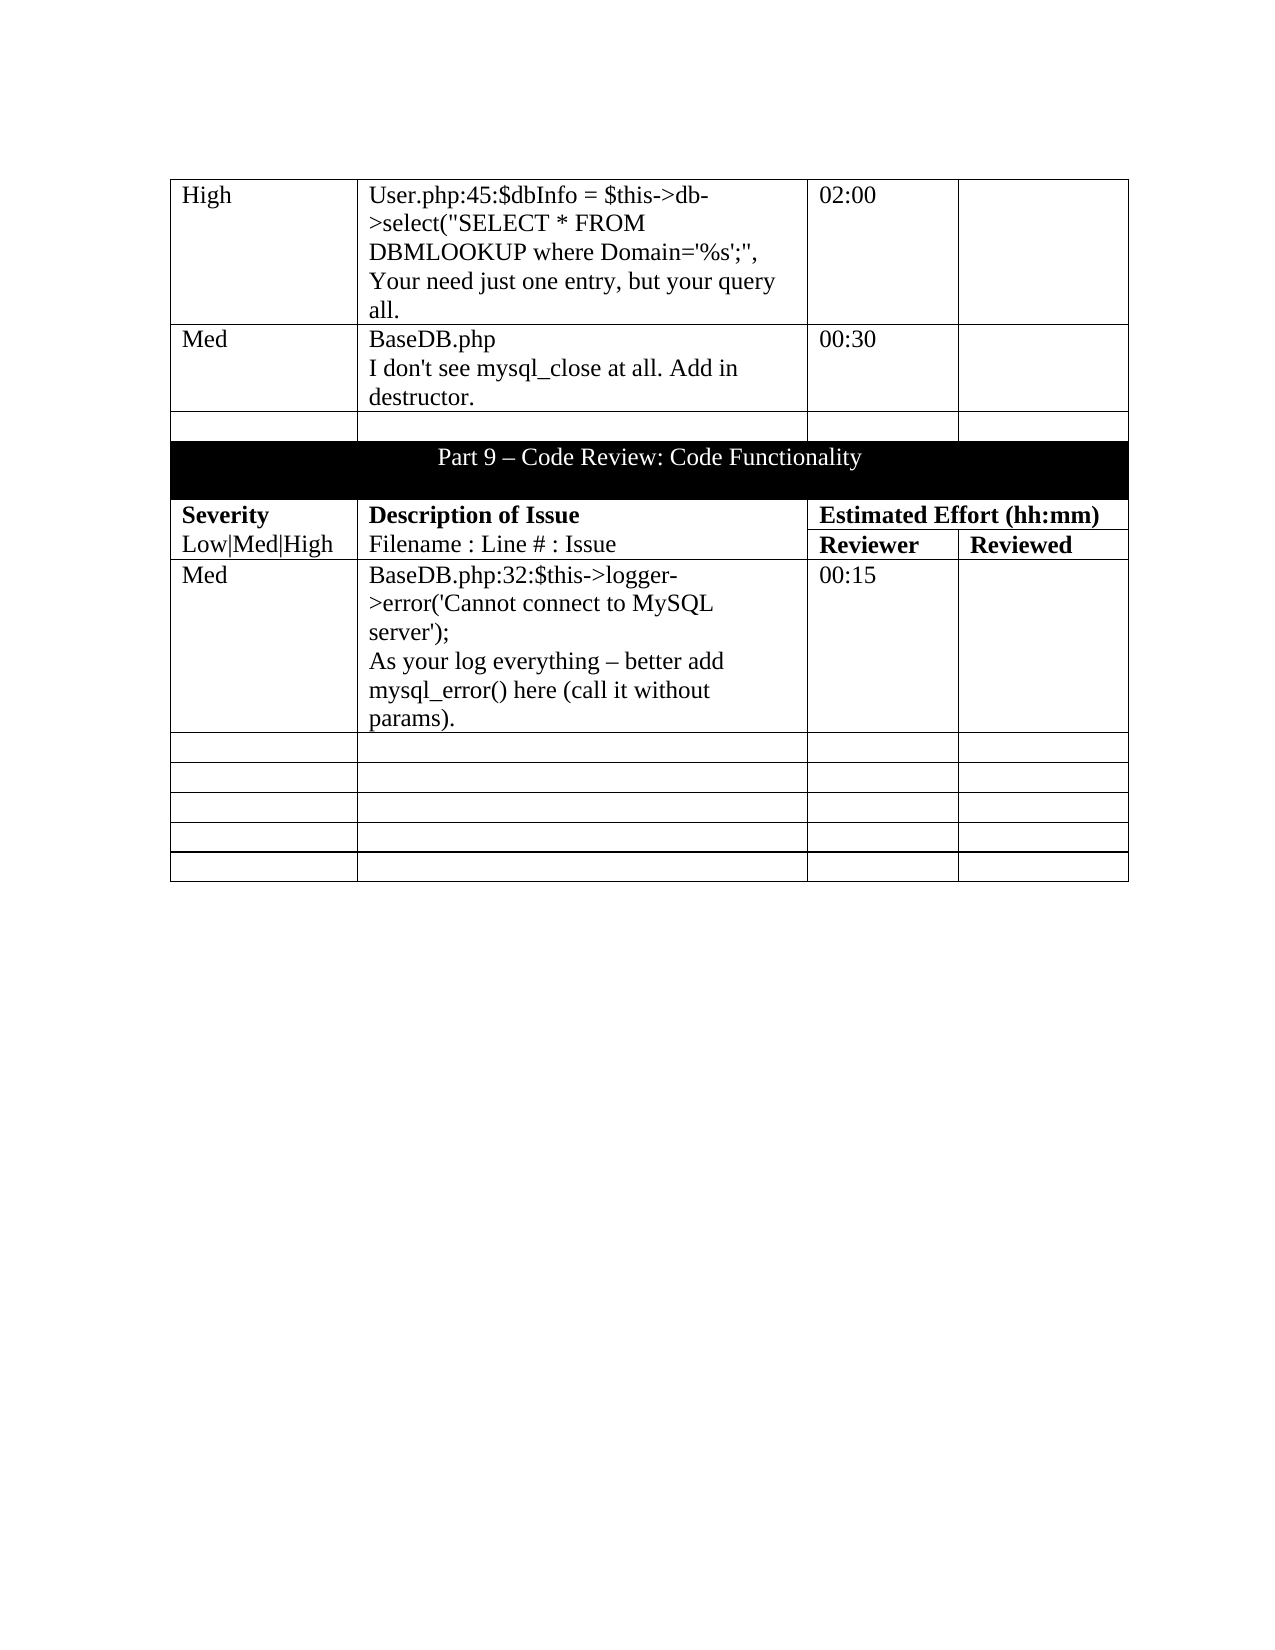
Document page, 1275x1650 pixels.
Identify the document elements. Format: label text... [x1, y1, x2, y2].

table_cell BaseDB.php I don't see mysql_close at all. Add in destructor. [358, 325, 807, 411]
table_cell 00:30 [808, 325, 958, 411]
table_cell [959, 793, 1128, 822]
table_cell Reviewer [808, 530, 958, 559]
table_cell [959, 763, 1128, 792]
table_cell [959, 560, 1128, 732]
table_cell Part 9 – Code Review: Code Functionality [171, 442, 1128, 499]
table_cell User.php:45:$dbInfo = $this->db->select("SELECT * FROM DBMLOOKUP where Domain='%s';", Your need just one entry, but your query all. [358, 180, 807, 323]
table_cell [959, 853, 1128, 881]
table_cell [171, 793, 357, 822]
table_cell [171, 412, 357, 441]
table_cell [358, 853, 807, 881]
table_cell [959, 180, 1128, 323]
table_cell [358, 793, 807, 822]
table_cell [808, 733, 958, 762]
table_cell [171, 853, 357, 881]
table_cell [171, 733, 357, 762]
table_cell High [171, 180, 357, 323]
table_cell [959, 733, 1128, 762]
table_cell [171, 823, 357, 851]
table_cell [358, 763, 807, 792]
table_cell [959, 412, 1128, 441]
table_cell [171, 763, 357, 792]
table_cell [808, 412, 958, 441]
table_cell 00:15 [808, 560, 958, 732]
table_cell [808, 823, 958, 851]
table_cell Severity Low|Med|High [171, 500, 357, 559]
table_cell [358, 733, 807, 762]
table_cell [358, 823, 807, 851]
table_cell [959, 325, 1128, 411]
table_cell BaseDB.php:32:$this->logger->error('Cannot connect to MySQL server'); As your log everything – better add mysql_error() here (call it without params). [358, 560, 807, 732]
table_cell Reviewed [959, 530, 1128, 559]
table_cell 02:00 [808, 180, 958, 323]
table_cell Med [171, 325, 357, 411]
table_cell [808, 763, 958, 792]
table_cell [358, 412, 807, 441]
table_cell Estimated Effort (hh:mm) [808, 500, 1128, 529]
table_cell Med [171, 560, 357, 732]
table_cell [808, 853, 958, 881]
table_cell [959, 823, 1128, 851]
table_cell [808, 793, 958, 822]
table_cell Description of Issue Filename : Line # : Issue [358, 500, 807, 559]
